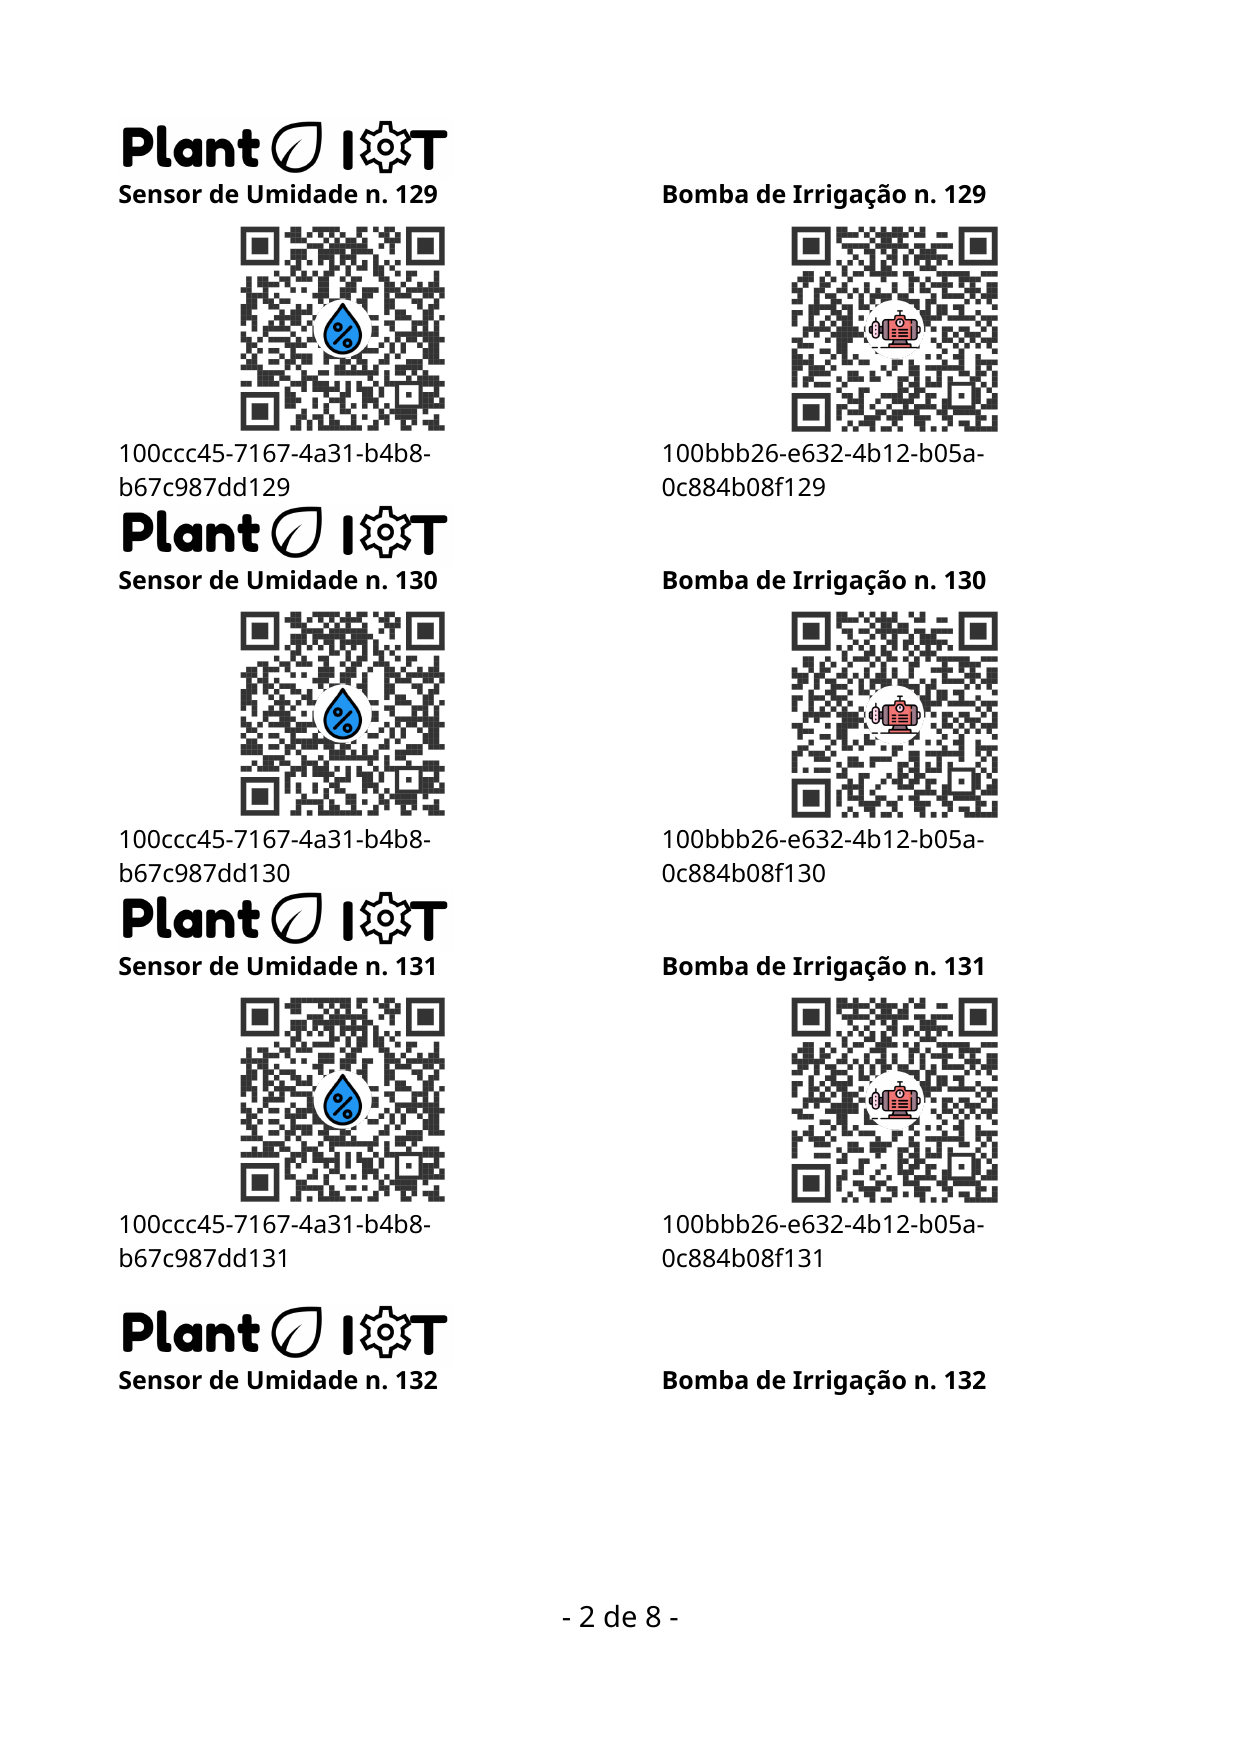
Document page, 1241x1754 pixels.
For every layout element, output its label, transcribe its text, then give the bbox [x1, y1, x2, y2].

table_cell 100ccc45-7167-4a31-b4b8-b67c987dd129 [118, 436, 566, 504]
table_header [566, 889, 661, 948]
picture [235, 606, 450, 821]
picture [786, 992, 1003, 1208]
table_cell 100ccc45-7167-4a31-b4b8-b67c987dd131 [118, 1207, 566, 1275]
table_header [661, 504, 1122, 563]
table_cell [566, 211, 661, 436]
picture [118, 889, 453, 953]
picture [235, 221, 450, 436]
table_cell [661, 597, 1122, 821]
table_cell Bomba de Irrigação n. 131 [661, 949, 1122, 982]
table_cell [566, 949, 661, 982]
table_header [453, 1304, 566, 1363]
table_cell [661, 211, 1122, 436]
picture [786, 221, 1003, 437]
table_cell [118, 983, 566, 1207]
table_header [661, 118, 1122, 177]
table_header [566, 118, 661, 177]
table_cell 100bbb26-e632-4b12-b05a-0c884b08f130 [661, 821, 1122, 889]
picture [786, 606, 1003, 823]
picture [118, 503, 453, 567]
table_cell Sensor de Umidade n. 131 [118, 949, 566, 982]
table_header [453, 118, 566, 177]
table_cell [566, 597, 661, 821]
table_cell 100bbb26-e632-4b12-b05a-0c884b08f129 [661, 436, 1122, 504]
table_cell [566, 1207, 661, 1275]
table_cell [118, 211, 566, 436]
table_header [453, 504, 566, 563]
picture [235, 992, 450, 1207]
table_cell 100bbb26-e632-4b12-b05a-0c884b08f131 [661, 1207, 1122, 1275]
table_cell [566, 821, 661, 889]
table_cell Sensor de Umidade n. 130 [118, 563, 566, 597]
table_header [566, 1304, 661, 1363]
table_header [661, 1304, 1122, 1363]
table_header [453, 889, 566, 948]
table_cell Bomba de Irrigação n. 130 [661, 563, 1122, 597]
table_cell Bomba de Irrigação n. 132 [661, 1363, 1122, 1397]
table_cell [566, 1363, 661, 1397]
table_cell [661, 983, 1122, 1207]
table_cell [566, 563, 661, 597]
table_cell [566, 177, 661, 211]
table_cell [566, 436, 661, 504]
table_header [661, 889, 1122, 948]
table_header [566, 504, 661, 563]
table_cell [118, 597, 566, 821]
table_cell Bomba de Irrigação n. 129 [661, 177, 1122, 211]
table_cell Sensor de Umidade n. 132 [118, 1363, 566, 1397]
table_cell 100ccc45-7167-4a31-b4b8-b67c987dd130 [118, 821, 566, 889]
table_cell Sensor de Umidade n. 129 [118, 177, 566, 211]
picture [118, 1303, 453, 1367]
table_cell [566, 983, 661, 1207]
picture [118, 118, 453, 182]
